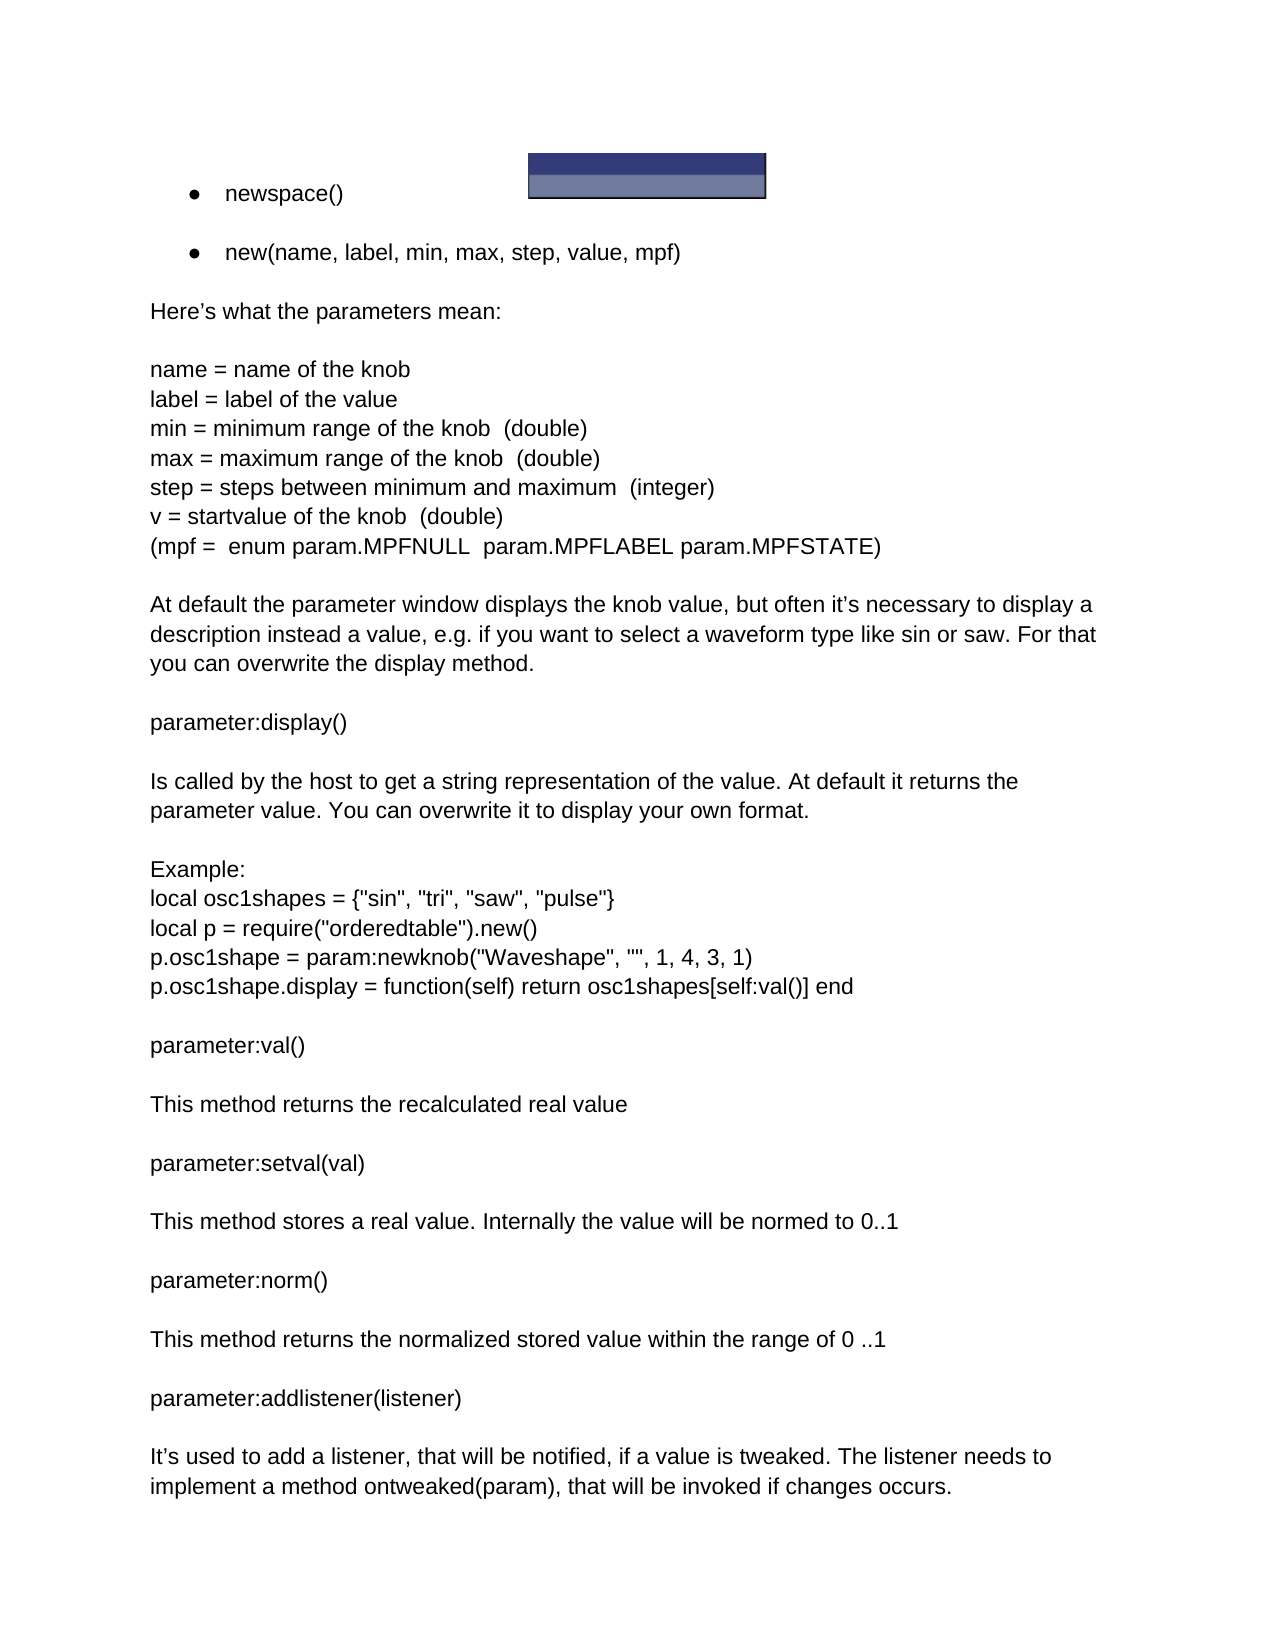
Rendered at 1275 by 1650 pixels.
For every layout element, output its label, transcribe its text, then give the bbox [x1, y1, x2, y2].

list newspace() [187, 150, 1125, 206]
text At default the parameter window displays the knob value, but often it’s necessary to display a description instead a value, e.g. if you want to select a waveform type like sin or saw. For that you can overwrite the display method. [150, 592, 1125, 676]
text local osc1shapes = {"sin", "tri", "saw", "pulse"} [150, 886, 1125, 911]
text Is called by the host to get a string representation of the value. At default it returns the parameter value. You can overwrite it to display your own format. [150, 768, 1125, 823]
text label = label of the value [150, 386, 1125, 412]
text v = startvalue of the knob (double) [150, 504, 1125, 529]
text This method returns the recalculated real value [150, 1091, 1125, 1117]
text parameter:norm() [150, 1268, 1125, 1293]
text (mpf = enum param.MPFNULL param.MPFLABEL param.MPFSTATE) [150, 533, 1125, 559]
text parameter:display() [150, 709, 1125, 735]
text Here’s what the parameters mean: [150, 298, 1125, 324]
picture [528, 153, 768, 199]
text local p = require("orderedtable").new() [150, 915, 1125, 941]
text name = name of the knob [150, 357, 1125, 383]
text step = steps between minimum and maximum (integer) [150, 474, 1125, 500]
text max = maximum range of the knob (double) [150, 445, 1125, 471]
text parameter:addlistener(listener) [150, 1385, 1125, 1411]
list new(name, label, min, max, step, value, mpf) [187, 239, 1125, 265]
text It’s used to add a listener, that will be notified, if a value is tweaked. The listener needs to implement a method ontweaked(param), that will be invoked if changes occurs. [150, 1444, 1125, 1499]
text Example: [150, 856, 1125, 882]
text parameter:setval(val) [150, 1150, 1125, 1176]
text min = minimum range of the knob (double) [150, 416, 1125, 441]
text This method stores a real value. Internally the value will be normed to 0..1 [150, 1209, 1125, 1234]
text p.osc1shape.display = function(self) return osc1shapes[self:val()] end [150, 974, 1125, 999]
text p.osc1shape = param:newknob("Waveshape", "", 1, 4, 3, 1) [150, 944, 1125, 970]
text parameter:val() [150, 1033, 1125, 1058]
text This method returns the normalized stored value within the range of 0 ..1 [150, 1326, 1125, 1352]
